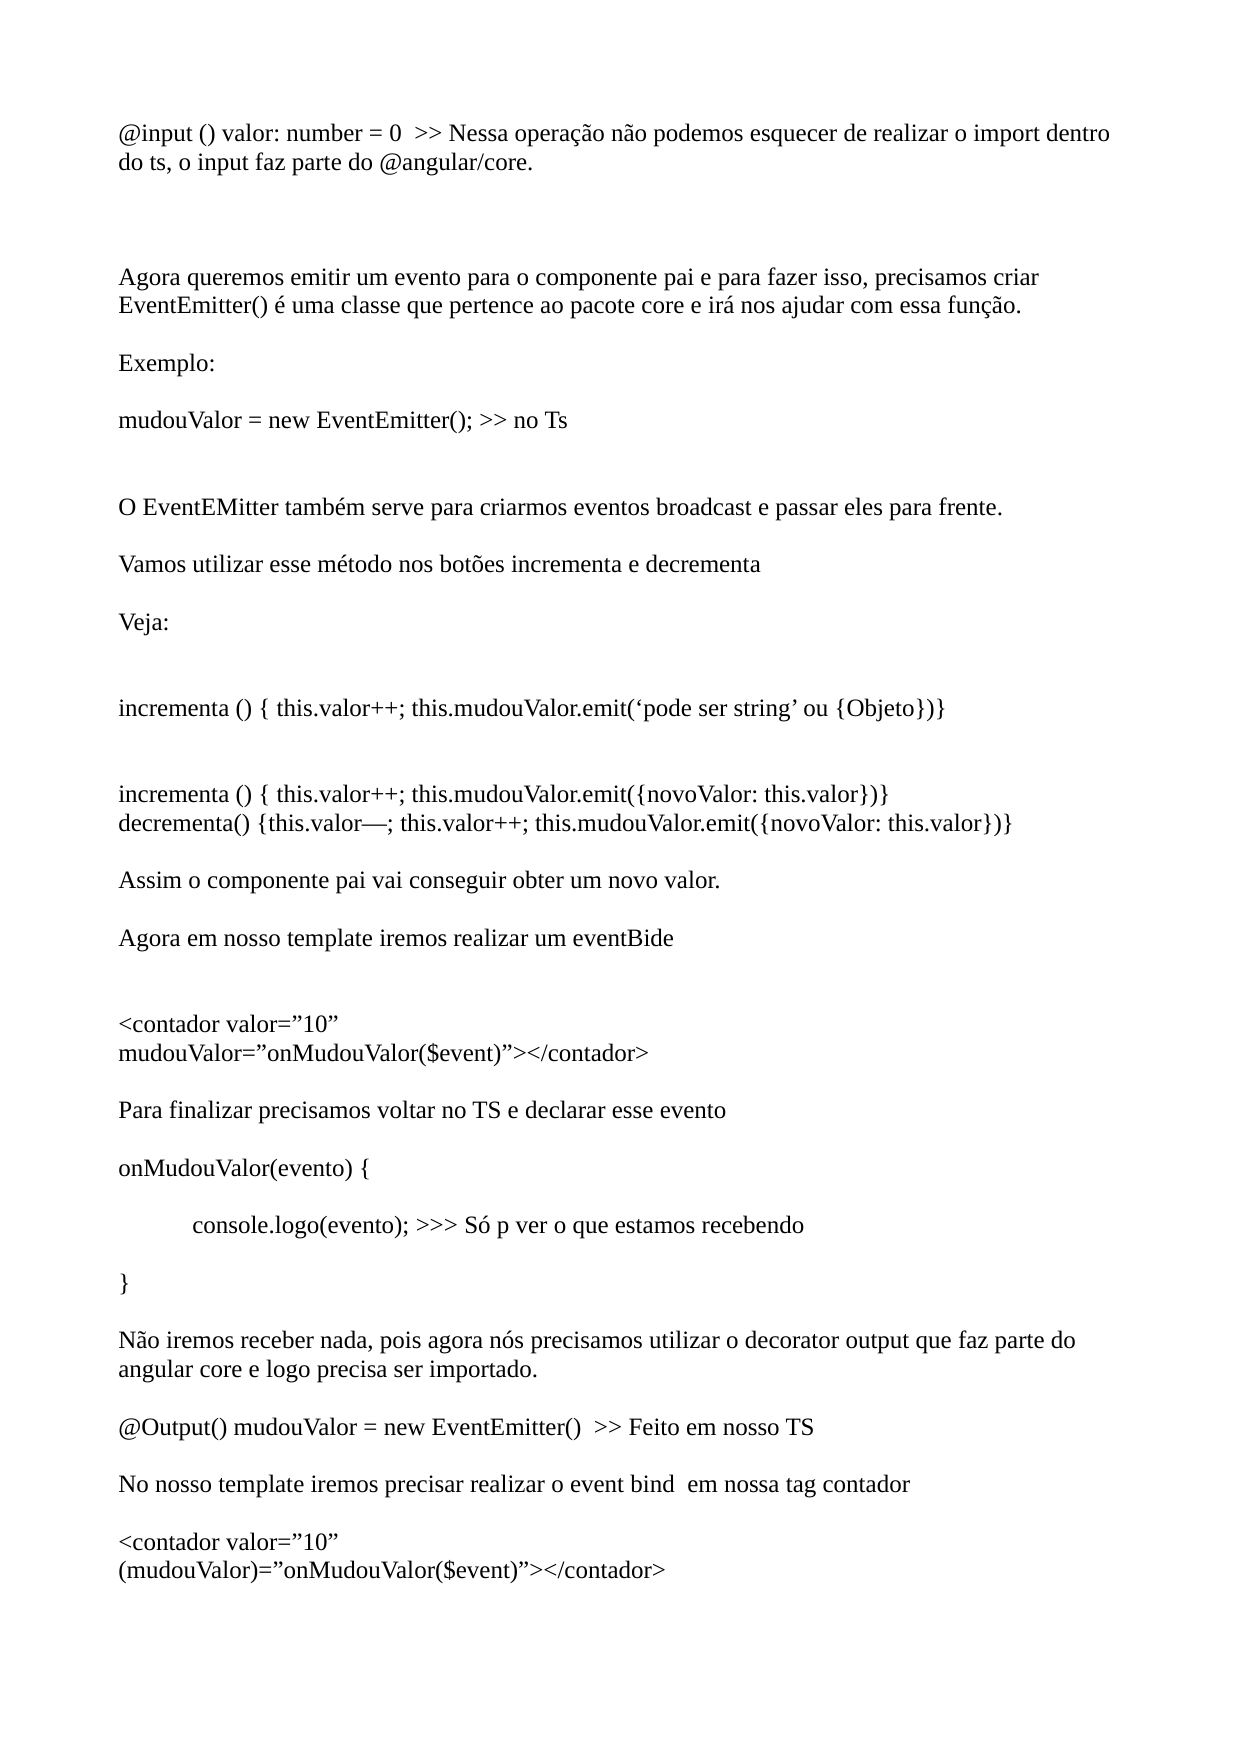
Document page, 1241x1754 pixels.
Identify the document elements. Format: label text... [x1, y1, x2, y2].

text No nosso template iremos precisar realizar o event bind em nossa tag contador [118, 1469, 1122, 1498]
text incrementa () { this.valor++; this.mudouValor.emit(‘pode ser string’ ou {Objeto})} [118, 693, 1122, 722]
text <contador valor=”10” [118, 1527, 1122, 1556]
text } [118, 1268, 1122, 1297]
text mudouValor=”onMudouValor($event)”></contador> [118, 1038, 1122, 1067]
text Assim o componente pai vai conseguir obter um novo valor. [118, 866, 1122, 894]
text onMudouValor(evento) { [118, 1153, 1122, 1182]
text @input () valor: number = 0 >> Nessa operação não podemos esquecer de realizar o import dentro do ts, o input faz parte do @angular/core. [118, 118, 1122, 176]
text Para finalizar precisamos voltar no TS e declarar esse evento [118, 1096, 1122, 1124]
text @Output() mudouValor = new EventEmitter() >> Feito em nosso TS [118, 1412, 1122, 1441]
text incrementa () { this.valor++; this.mudouValor.emit({novoValor: this.valor})} [118, 779, 1122, 808]
text Exemplo: [118, 348, 1122, 377]
text Veja: [118, 607, 1122, 636]
text Agora queremos emitir um evento para o componente pai e para fazer isso, precisamos criar EventEmitter() é uma classe que pertence ao pacote core e irá nos ajudar com essa função. [118, 262, 1122, 319]
text (mudouValor)=”onMudouValor($event)”></contador> [118, 1556, 1122, 1584]
text <contador valor=”10” [118, 1009, 1122, 1038]
text decrementa() {this.valor—; this.valor++; this.mudouValor.emit({novoValor: this.valor})} [118, 808, 1122, 837]
text console.logo(evento); >>> Só p ver o que estamos recebendo [118, 1211, 1122, 1239]
text mudouValor = new EventEmitter(); >> no Ts [118, 406, 1122, 434]
text O EventEMitter também serve para criarmos eventos broadcast e passar eles para frente. [118, 492, 1122, 521]
text Não iremos receber nada, pois agora nós precisamos utilizar o decorator output que faz parte do angular core e logo precisa ser importado. [118, 1326, 1122, 1383]
text Agora em nosso template iremos realizar um eventBide [118, 923, 1122, 952]
text Vamos utilizar esse método nos botões incrementa e decrementa [118, 549, 1122, 578]
